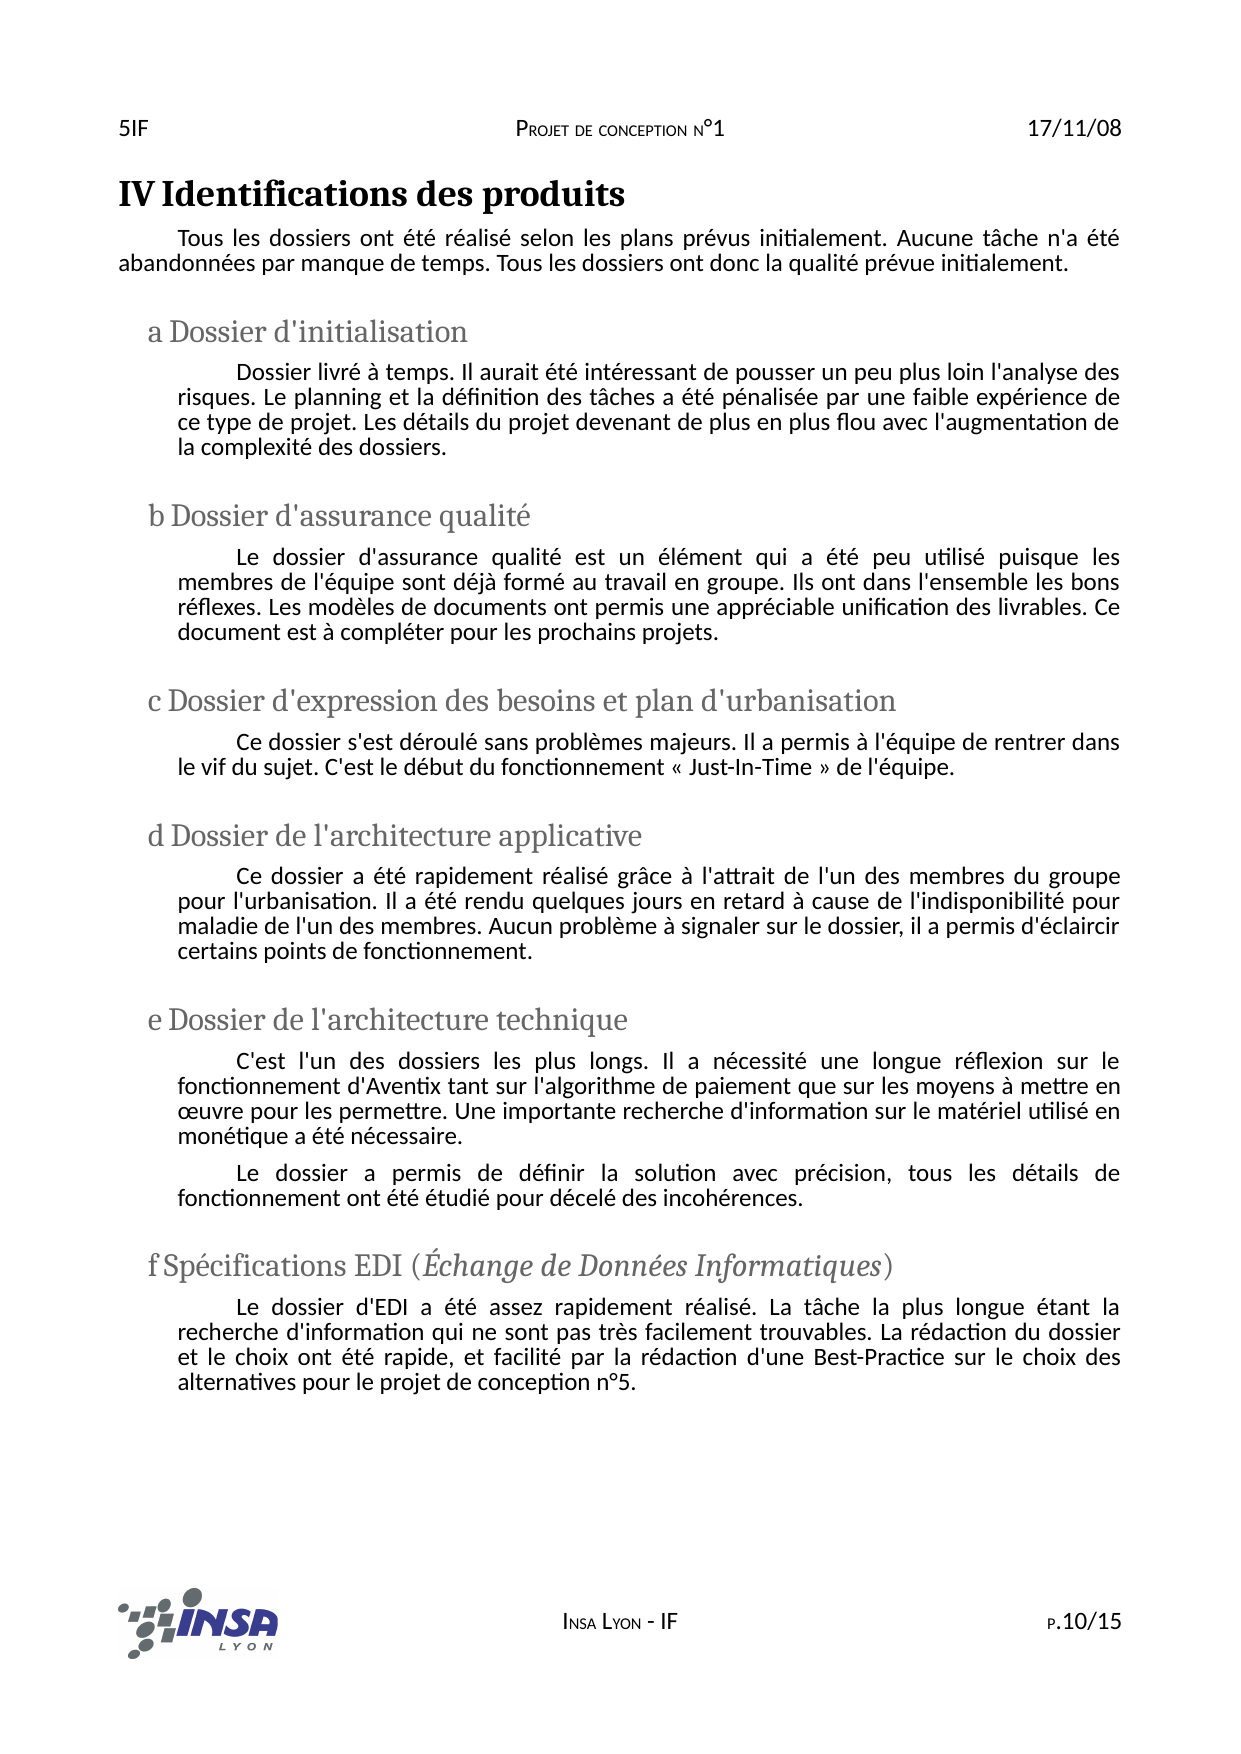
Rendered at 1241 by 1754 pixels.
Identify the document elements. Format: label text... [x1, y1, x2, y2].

subtitle Spécifications EDI (Échange de Données Informatiques) [118, 1248, 1122, 1285]
text Ce dossier s'est déroulé sans problèmes majeurs. Il a permis à l'équipe de rentrer dans le vif du sujet. C'est le début du fonctionnement « Just-In-Time » de l'équipe. [177, 731, 1122, 781]
text Le dossier a permis de définir la solution avec précision, tous les détails de fonctionnement ont été étudié pour décelé des incohérences. [177, 1162, 1122, 1212]
text Le dossier d'EDI a été assez rapidement réalisé. La tâche la plus longue étant la recherche d'information qui ne sont pas très facilement trouvables. La rédaction du dossier et le choix ont été rapide, et facilité par la rédaction d'une Best-Practice sur le choix des alternatives pour le projet de conception n°5. [177, 1297, 1122, 1397]
text Ce dossier a été rapidement réalisé grâce à l'attrait de l'un des membres du groupe pour l'urbanisation. Il a été rendu quelques jours en retard à cause de l'indisponibilité pour maladie de l'un des membres. Aucun problème à signaler sur le dossier, il a permis d'éclaircir certains points de fonctionnement. [177, 866, 1122, 966]
subtitle Identifications des produits [118, 173, 1122, 216]
subtitle Dossier de l'architecture technique [118, 1001, 1122, 1039]
text Tous les dossiers ont été réalisé selon les plans prévus initialement. Aucune tâche n'a été abandonnées par manque de temps. Tous les dossiers ont donc la qualité prévue initialement. [118, 227, 1122, 277]
subtitle Dossier de l'architecture applicative [118, 817, 1122, 854]
subtitle Dossier d'expression des besoins et plan d'urbanisation [118, 682, 1122, 719]
subtitle Dossier d'initialisation [118, 313, 1122, 350]
picture [118, 1588, 278, 1659]
text Dossier livré à temps. Il aurait été intéressant de pousser un peu plus loin l'analyse des risques. Le planning et la définition des tâches a été pénalisée par une faible expérience de ce type de projet. Les détails du projet devenant de plus en plus flou avec l'augmentation de la complexité des dossiers. [177, 362, 1122, 462]
subtitle Dossier d'assurance qualité [118, 497, 1122, 535]
text Le dossier d'assurance qualité est un élément qui a été peu utilisé puisque les membres de l'équipe sont déjà formé au travail en groupe. Ils ont dans l'ensemble les bons réflexes. Les modèles de documents ont permis une appréciable unification des livrables. Ce document est à compléter pour les prochains projets. [177, 547, 1122, 647]
text C'est l'un des dossiers les plus longs. Il a nécessité une longue réflexion sur le fonctionnement d'Aventix tant sur l'algorithme de paiement que sur les moyens à mettre en œuvre pour les permettre. Une importante recherche d'information sur le matériel utilisé en monétique a été nécessaire. [177, 1050, 1122, 1150]
